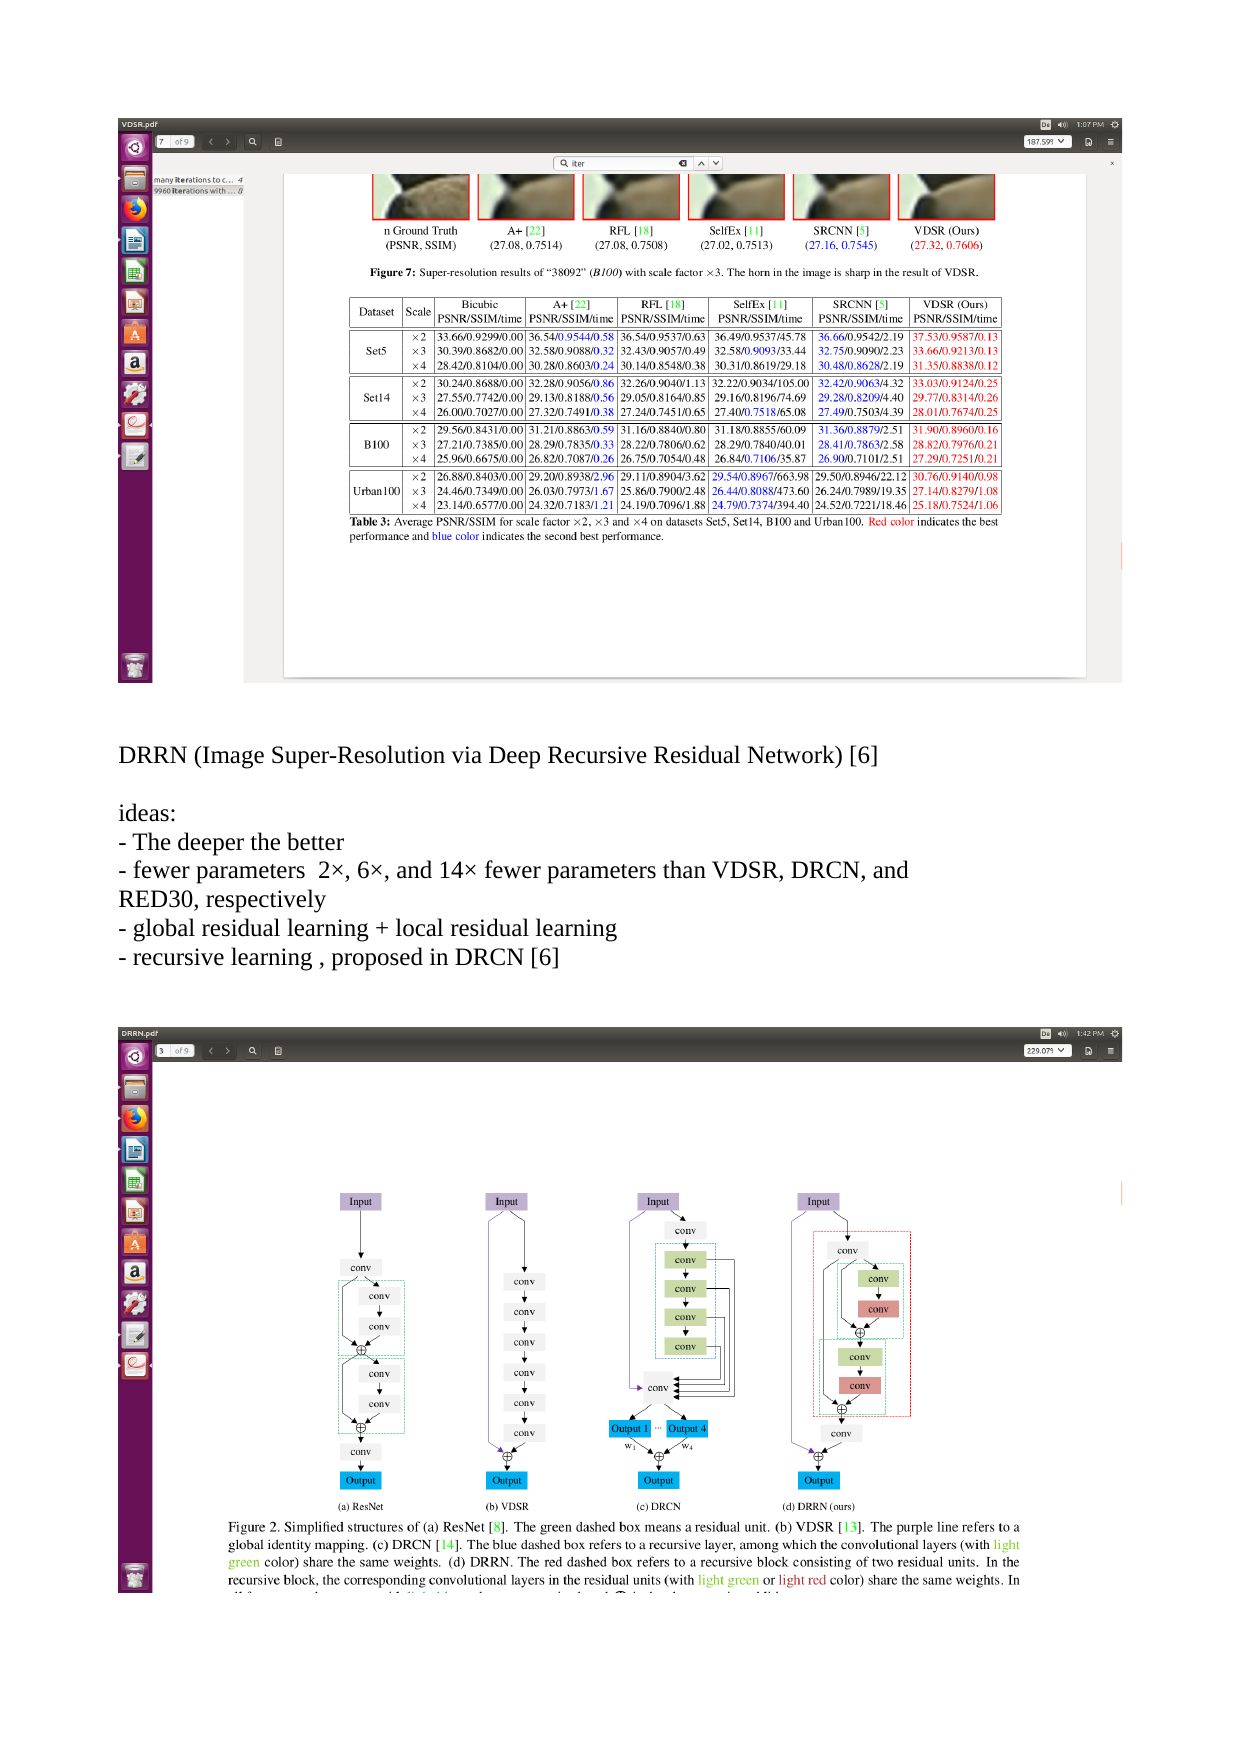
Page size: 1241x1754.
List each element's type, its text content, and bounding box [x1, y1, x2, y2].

text - global residual learning + local residual learning [118, 913, 1122, 942]
text DRRN (Image Super-Resolution via Deep Recursive Residual Network) [6] [118, 740, 1122, 769]
text RED30, respectively [118, 884, 1122, 913]
text - recursive learning , proposed in DRCN [6] [118, 942, 1122, 970]
picture [118, 1027, 1123, 1593]
text ideas: [118, 798, 1122, 827]
text - The deeper the better [118, 827, 1122, 855]
text - fewer parameters 2×, 6×, and 14× fewer parameters than VDSR, DRCN, and [118, 855, 1122, 884]
picture [118, 118, 1123, 683]
